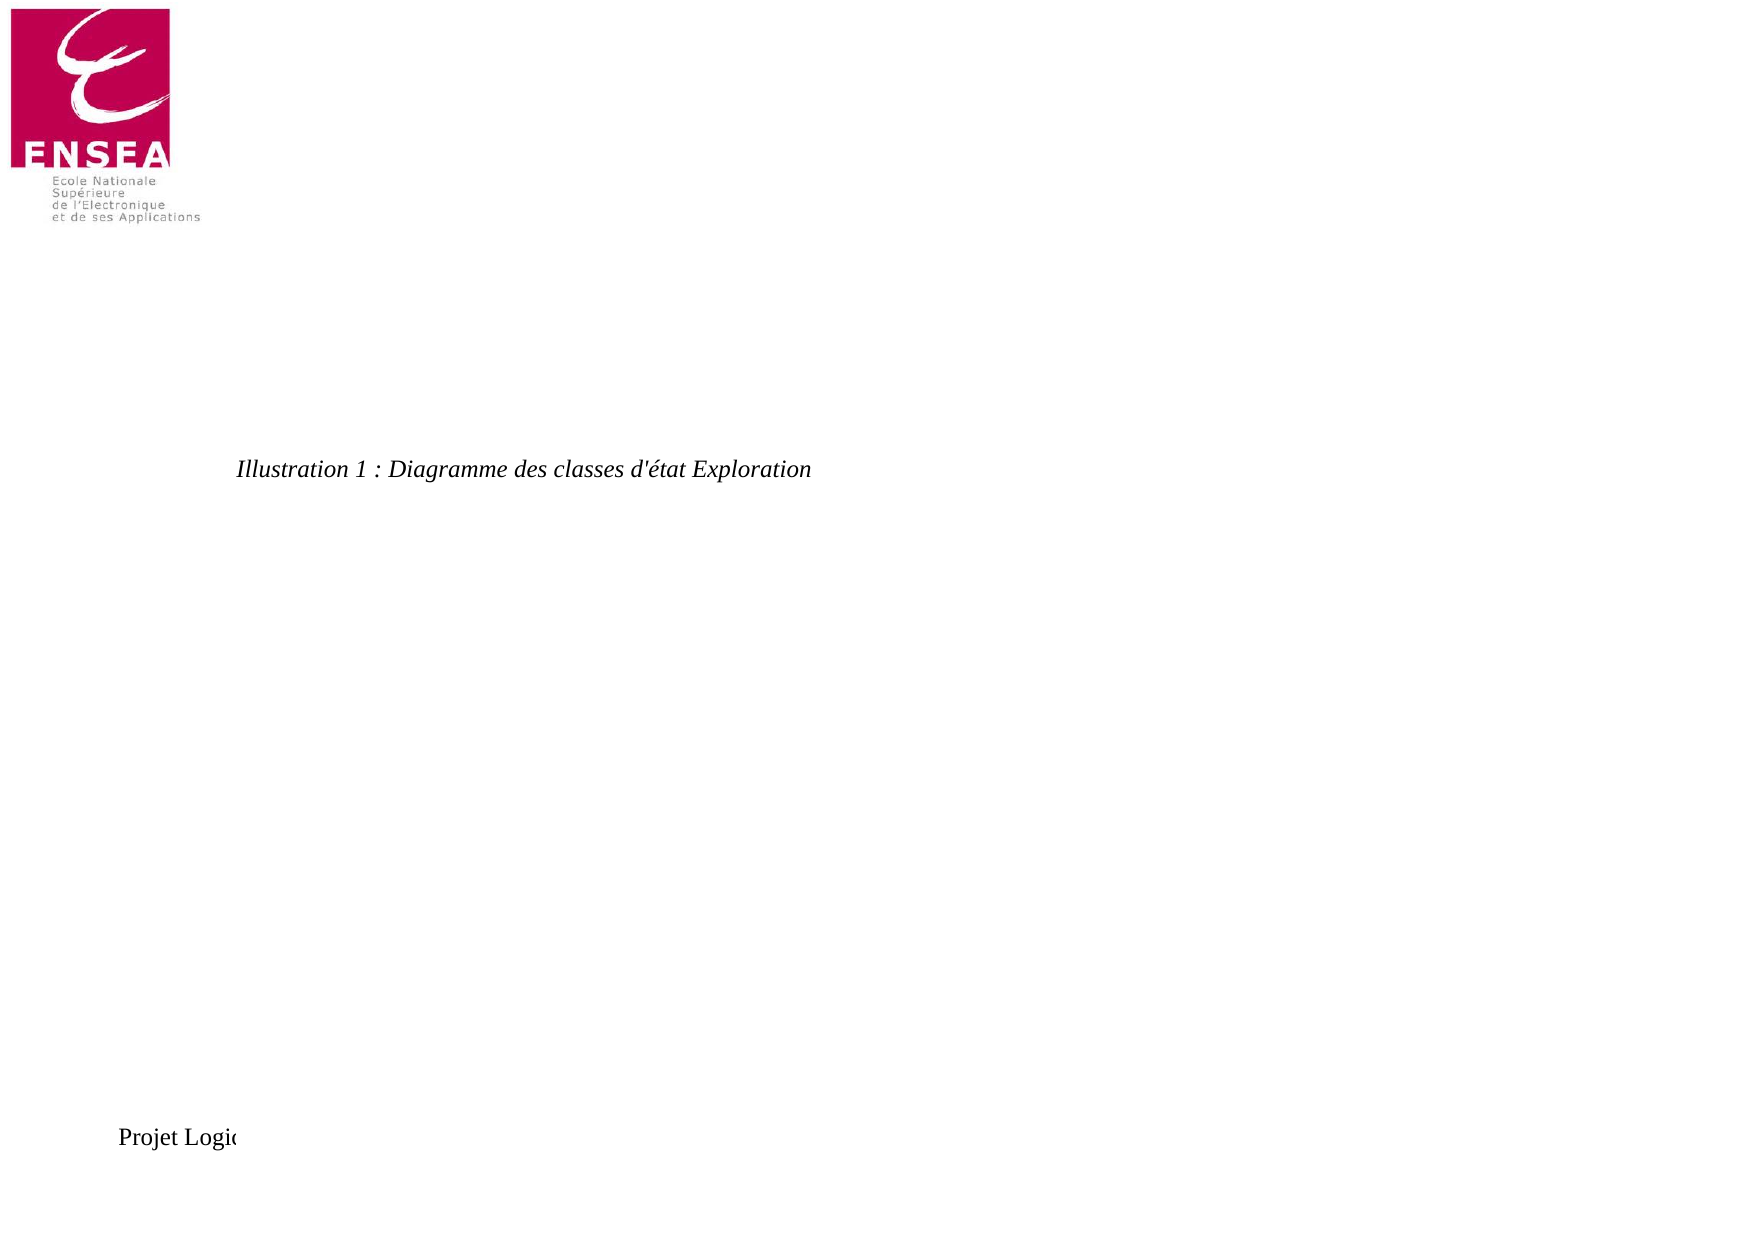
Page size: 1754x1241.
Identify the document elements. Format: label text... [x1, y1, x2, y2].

text Illustration 1 : Diagramme des classes d'état Exploration [236, 454, 1754, 483]
